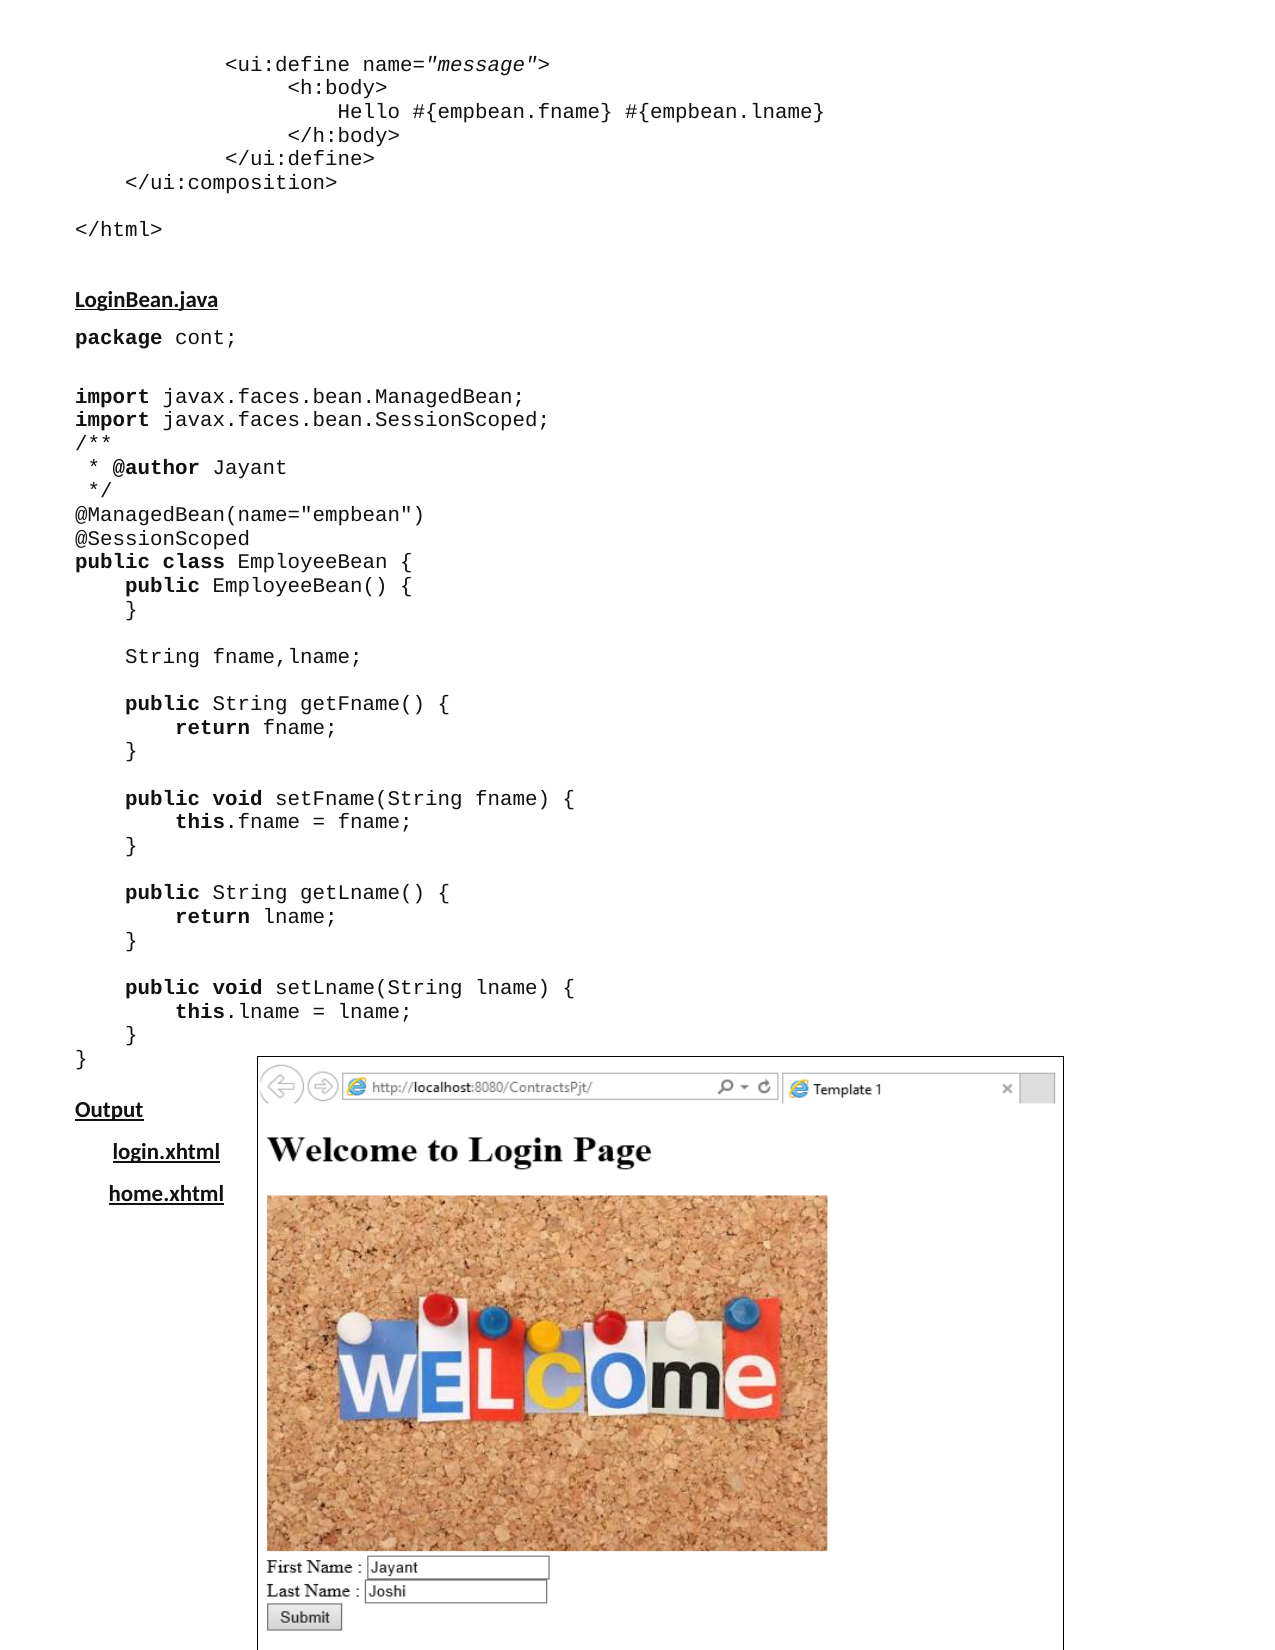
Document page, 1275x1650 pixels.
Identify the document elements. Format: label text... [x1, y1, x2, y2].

text } [75, 835, 1245, 859]
text Output [75, 1095, 257, 1123]
text public String getLname() { [75, 882, 1245, 906]
text [1064, 1137, 1245, 1165]
text public void setLname(String lname) { [75, 977, 1245, 1001]
text import javax.faces.bean.SessionScoped; [75, 409, 1245, 433]
text Hello #{empbean.fname} #{empbean.lname} [75, 101, 1245, 124]
text login.xhtml [75, 1137, 257, 1165]
text String fname,lname; [75, 646, 1245, 669]
text @ManagedBean(name="empbean") [75, 504, 1245, 528]
text home.xhtml [75, 1179, 257, 1207]
text } [75, 930, 1245, 953]
text @SessionScoped [75, 528, 1245, 551]
text LoginBean.java [75, 285, 1245, 313]
text public class EmployeeBean { [75, 551, 1245, 575]
text </ui:composition> [75, 172, 1245, 196]
text this.lname = lname; [75, 1001, 1245, 1024]
text */ [75, 480, 1245, 504]
text this.fname = fname; [75, 811, 1245, 835]
text return lname; [75, 906, 1245, 930]
text <h:body> [75, 77, 1245, 101]
text package cont; [75, 327, 1245, 350]
text <ui:define name="message"> [75, 54, 1245, 77]
text } [75, 599, 1245, 622]
text * @author Jayant [75, 457, 1245, 480]
text } [75, 1024, 1245, 1048]
text return fname; [75, 717, 1245, 741]
text public EmployeeBean() { [75, 575, 1245, 599]
text } [75, 741, 1245, 764]
text [258, 1057, 1063, 1650]
text /** [75, 433, 1245, 457]
text [1064, 1179, 1245, 1207]
text </h:body> [75, 124, 1245, 148]
text } [75, 1048, 1245, 1072]
text public void setFname(String fname) { [75, 788, 1245, 811]
text [1064, 1095, 1245, 1123]
text public String getFname() { [75, 693, 1245, 717]
text import javax.faces.bean.ManagedBean; [75, 386, 1245, 409]
text </html> [75, 219, 1245, 243]
text </ui:define> [75, 148, 1245, 172]
